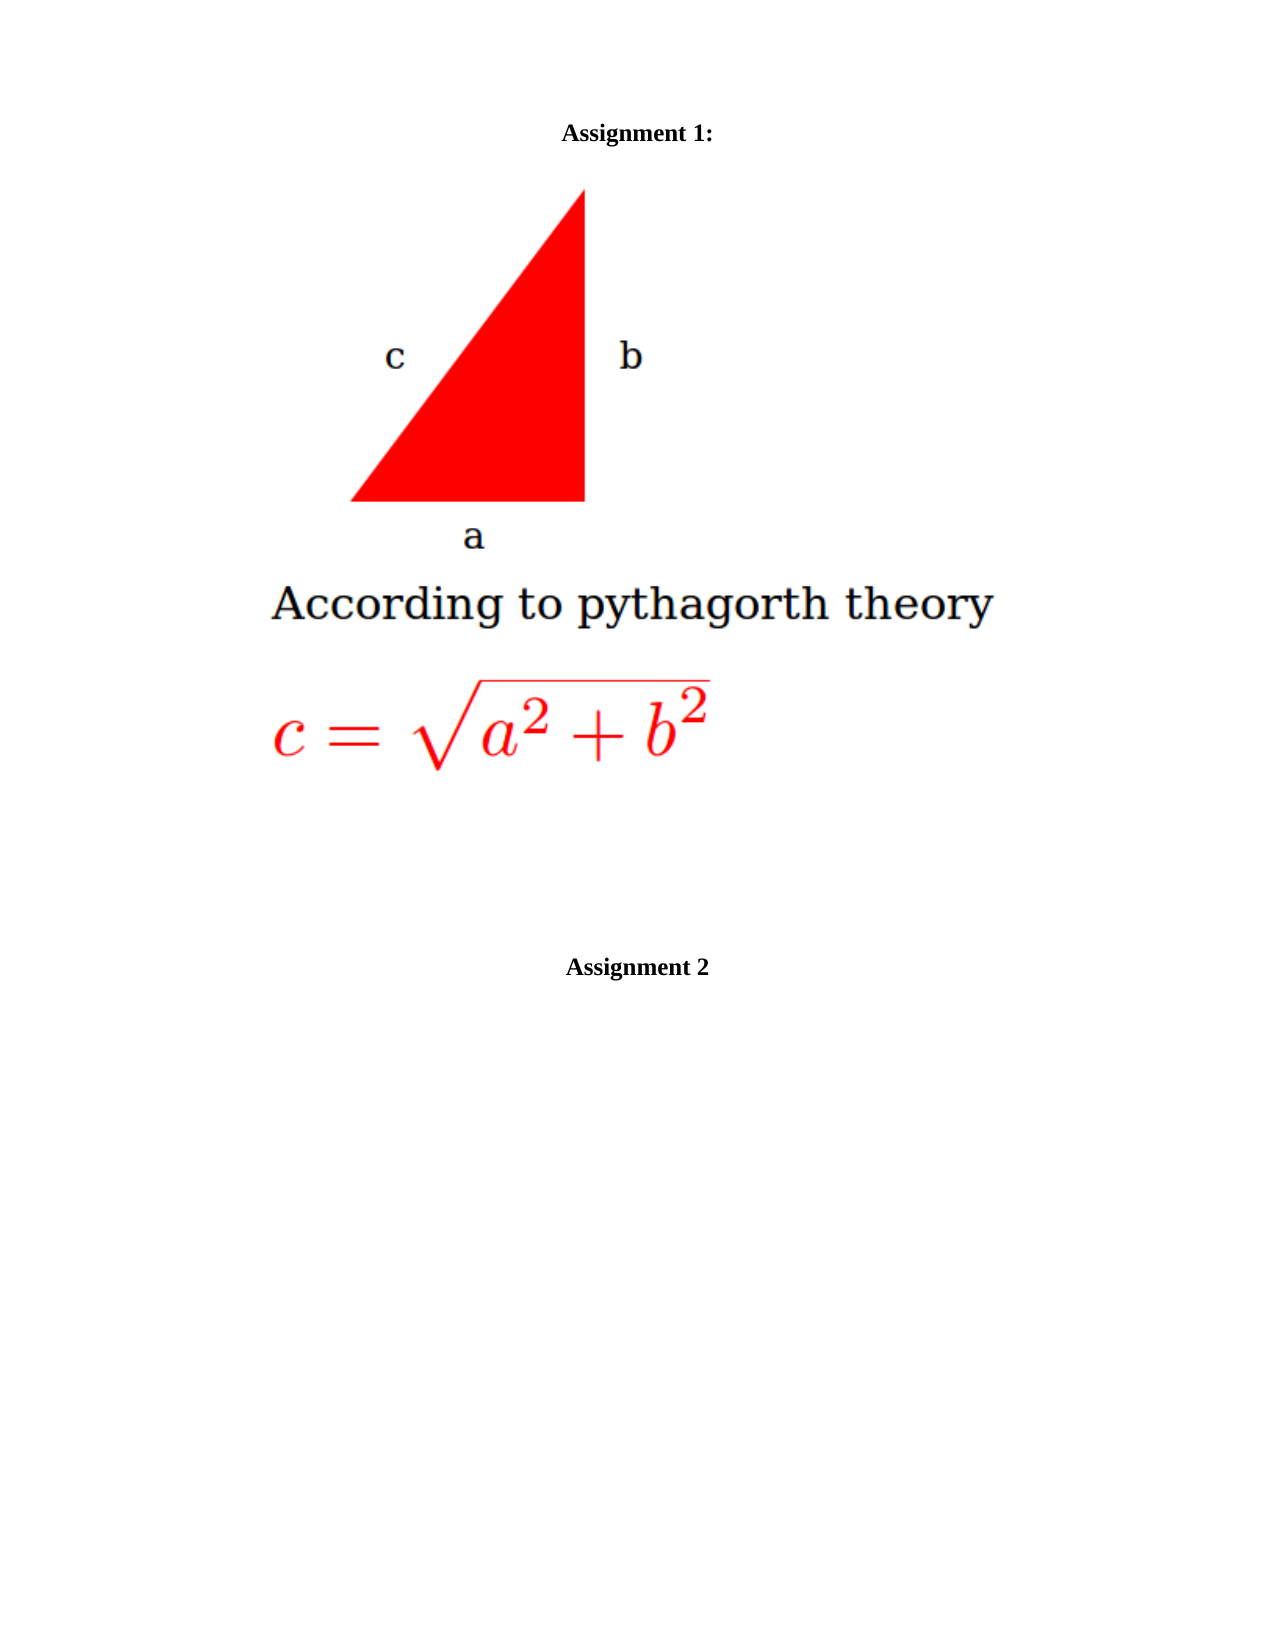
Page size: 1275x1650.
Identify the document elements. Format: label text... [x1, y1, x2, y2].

text Assignment 2 [118, 952, 1157, 981]
text Assignment 1: [118, 118, 1157, 147]
picture [269, 166, 1006, 818]
